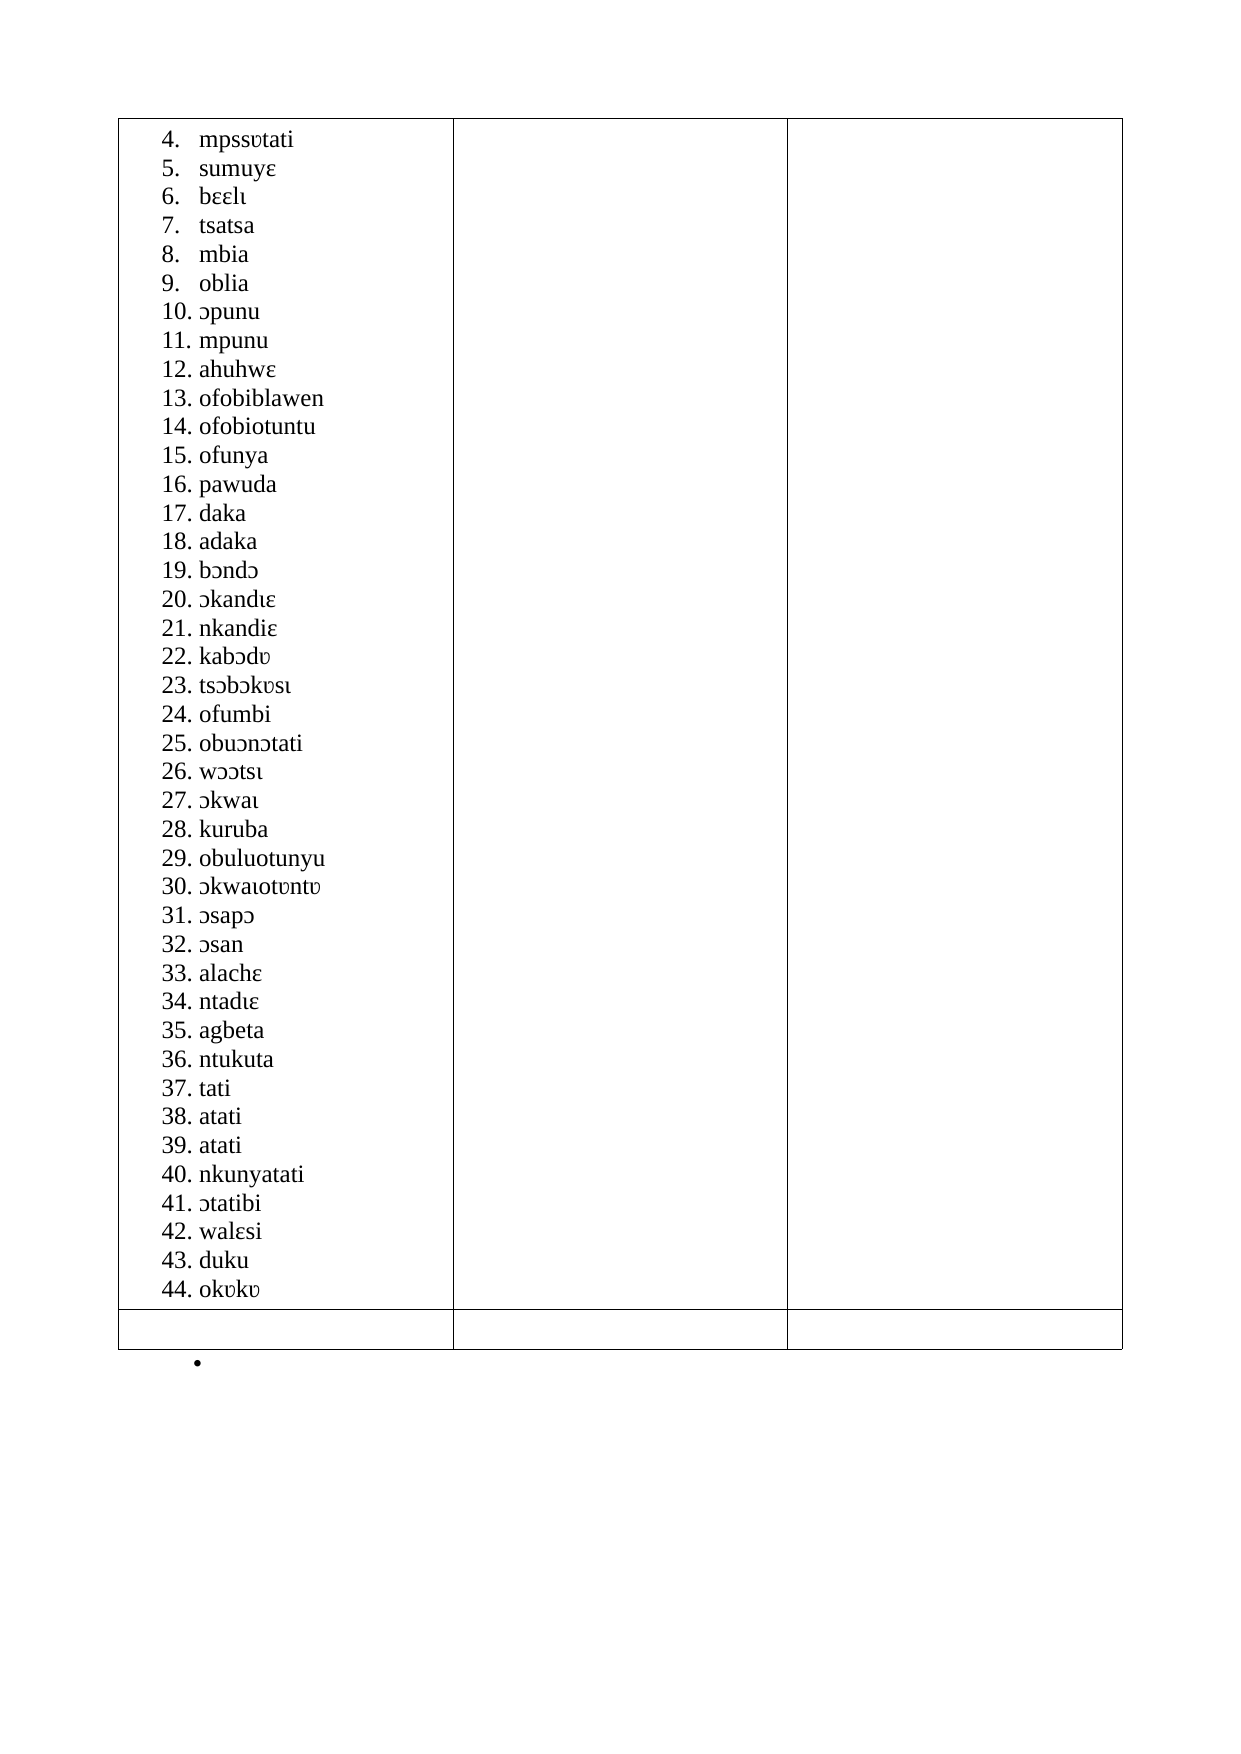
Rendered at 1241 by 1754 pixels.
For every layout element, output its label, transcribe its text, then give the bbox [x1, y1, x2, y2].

table_header [788, 119, 1122, 1308]
table_header Mpa ɔklan kuntʋ mpssʋtati sumuyɛ bɛɛlɩ tsatsa mbia oblia ɔpunu mpunu ahuhwɛ ofobiblawen ofobiotuntu ofunya pawuda daka adaka bɔndɔ ɔkandɩɛ nkandiɛ kabɔdʋ tsɔbɔkʋsɩ ofumbi obuɔnɔtati wɔɔtsɩ ɔkwaɩ kuruba obuluotunyu ɔkwaɩotʋntʋ ɔsapɔ ɔsan alachɛ ntadɩɛ agbeta ntukuta tati atati atati nkunyatati ɔtatibi walɛsi duku okʋkʋ [119, 119, 453, 1308]
table_cell [788, 1310, 1122, 1349]
table_header [454, 119, 787, 1308]
table_cell [454, 1310, 787, 1349]
table_cell [119, 1310, 453, 1349]
